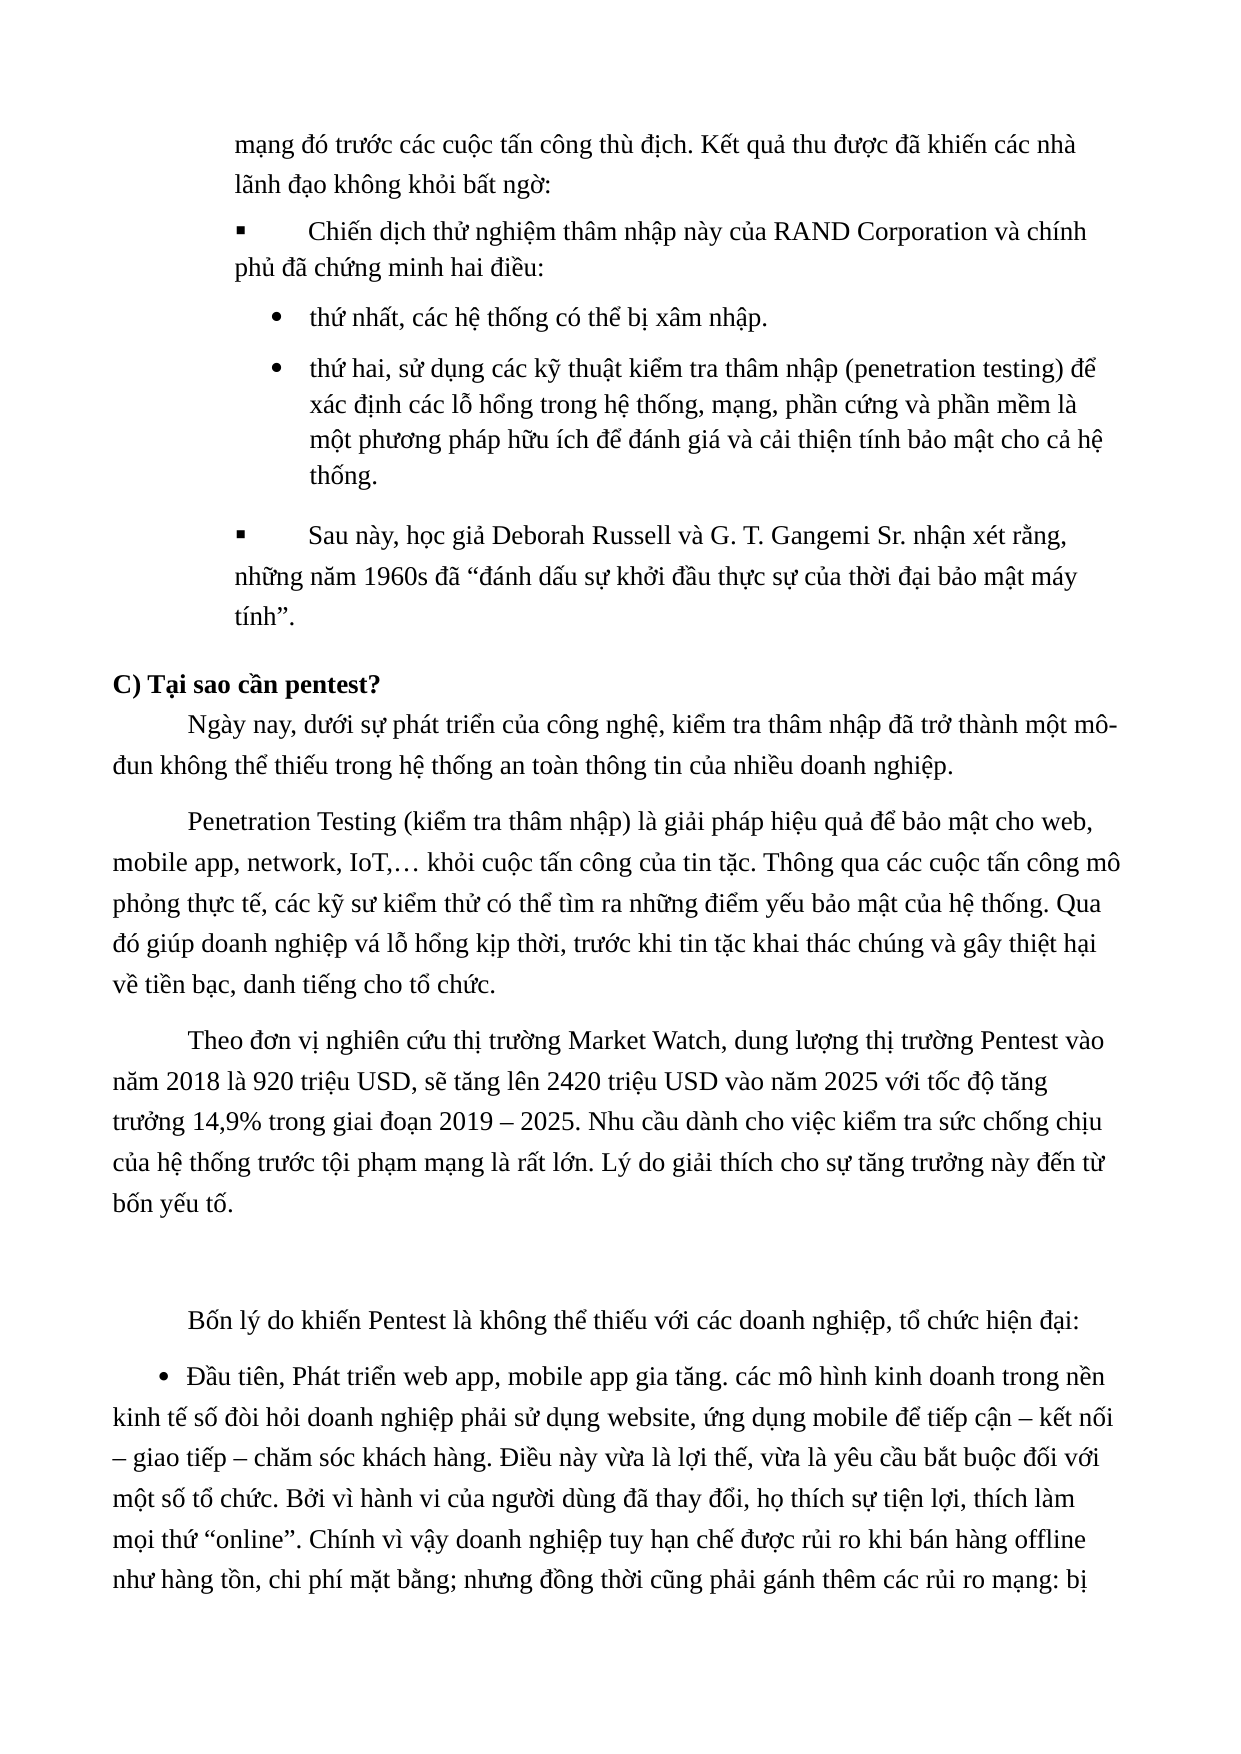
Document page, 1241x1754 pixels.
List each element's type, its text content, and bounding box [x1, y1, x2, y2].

text Ngày nay, dưới sự phát triển của công nghệ, kiểm tra thâm nhập đã trở thành một mô-đun không thể thiếu trong hệ thống an toàn thông tin của nhiều doanh nghiệp. [112, 699, 1122, 780]
text Theo đơn vị nghiên cứu thị trường Market Watch, dung lượng thị trường Pentest vào năm 2018 là 920 triệu USD, sẽ tăng lên 2420 triệu USD vào năm 2025 với tốc độ tăng trưởng 14,9% trong giai đoạn 2019 – 2025. Nhu cầu dành cho việc kiểm tra sức chống chịu của hệ thống trước tội phạm mạng là rất lớn. Lý do giải thích cho sự tăng trưởng này đến từ bốn yếu tố. [112, 1015, 1122, 1218]
list Chiến dịch thử nghiệm thâm nhập này của RAND Corporation và chính phủ đã chứng minh hai điều: [234, 215, 1122, 282]
subtitle Bốn lý do khiến Pentest là không thể thiếu với các doanh nghiệp, tổ chức hiện đại: [112, 1288, 1122, 1335]
subtitle C) Tại sao cần pentest? [112, 668, 1122, 699]
list thứ nhất, các hệ thống có thể bị xâm nhập. [272, 302, 1122, 333]
list thứ hai, sử dụng các kỹ thuật kiểm tra thâm nhập (penetration testing) để xác định các lỗ hổng trong hệ thống, mạng, phần cứng và phần mềm là một phương pháp hữu ích để đánh giá và cải thiện tính bảo mật cho cả hệ thống. [272, 352, 1122, 491]
list Những nhóm pentest đầu tiên trên thế giới có tên Tiger Teams (đặt tên theo lính đặc nhiệm Hoa Kỳ) được hình thành vào cuối những năm 1960s với nhiệm vụ tấn công vào các mạng máy tính để đánh giá khả năng chống chịu của các mạng đó trước các cuộc tấn công thù địch. Kết quả thu được đã khiến các nhà lãnh đạo không khỏi bất ngờ: [234, 118, 1122, 200]
list Sau này, học giả Deborah Russell và G. T. Gangemi Sr. nhận xét rằng, những năm 1960s đã “đánh dấu sự khởi đầu thực sự của thời đại bảo mật máy tính”. [234, 510, 1122, 632]
text Penetration Testing (kiểm tra thâm nhập) là giải pháp hiệu quả để bảo mật cho web, mobile app, network, IoT,… khỏi cuộc tấn công của tin tặc. Thông qua các cuộc tấn công mô phỏng thực tế, các kỹ sư kiểm thử có thể tìm ra những điểm yếu bảo mật của hệ thống. Qua đó giúp doanh nghiệp vá lỗ hổng kịp thời, trước khi tin tặc khai thác chúng và gây thiệt hại về tiền bạc, danh tiếng cho tổ chức. [112, 796, 1122, 999]
list Đầu tiên, Phát triển web app, mobile app gia tăng. các mô hình kinh doanh trong nền kinh tế số đòi hỏi doanh nghiệp phải sử dụng website, ứng dụng mobile để tiếp cận – kết nối – giao tiếp – chăm sóc khách hàng. Điều này vừa là lợi thế, vừa là yêu cầu bắt buộc đối với một số tổ chức. Bởi vì hành vi của người dùng đã thay đổi, họ thích sự tiện lợi, thích làm mọi thứ “online”. Chính vì vậy doanh nghiệp tuy hạn chế được rủi ro khi bán hàng offline như hàng tồn, chi phí mặt bằng; nhưng đồng thời cũng phải gánh thêm các rủi ro mạng: bị [112, 1351, 1122, 1594]
